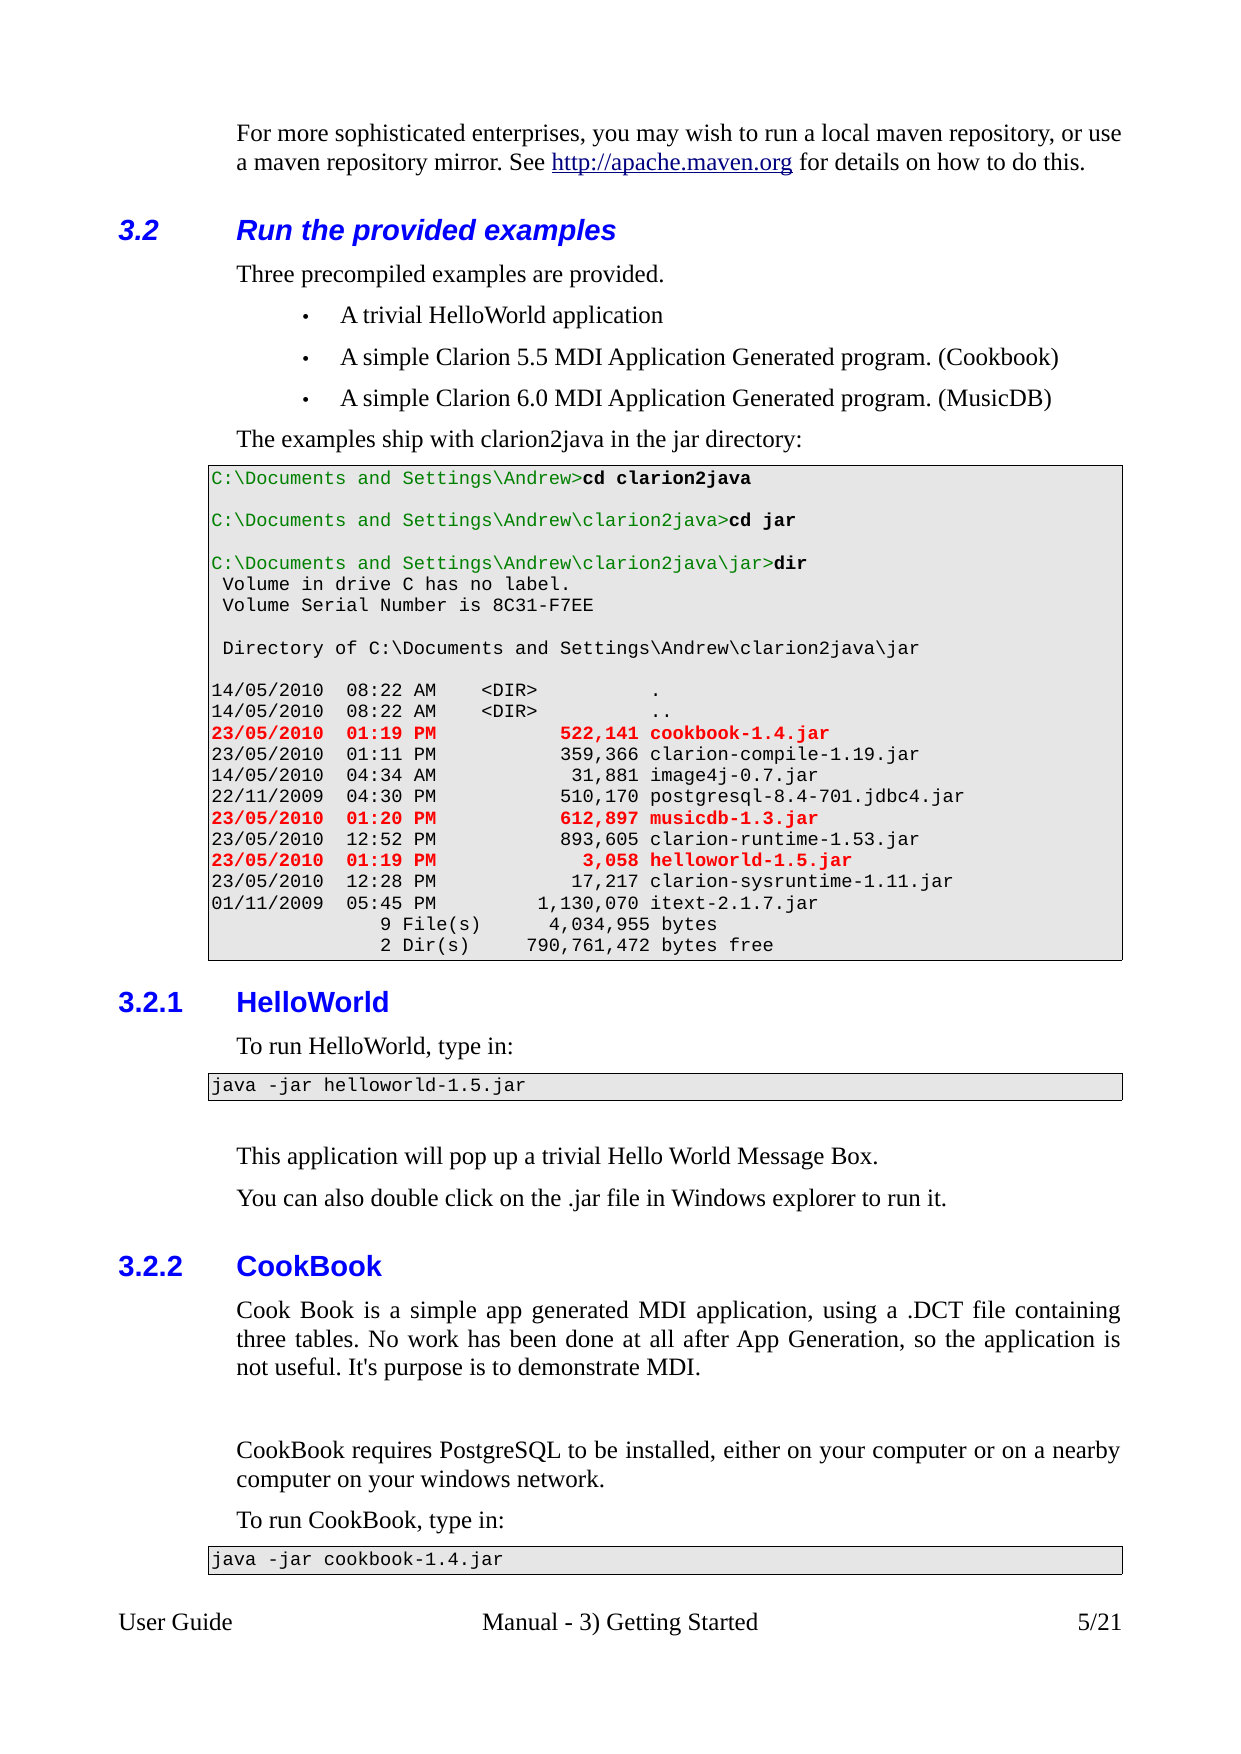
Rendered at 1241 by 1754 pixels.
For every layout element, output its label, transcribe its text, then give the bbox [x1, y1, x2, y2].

text You can also double click on the .jar file in Windows explorer to run it. [236, 1183, 1122, 1211]
text Volume in drive C has no label. [209, 572, 1122, 593]
text CookBook requires PostgreSQL to be installed, either on your computer or on a nearby computer on your windows network. [236, 1435, 1122, 1492]
text To run HelloWorld, type in: [236, 1031, 1122, 1060]
text 23/05/2010 01:19 PM 522,141 cookbook-1.4.jar [209, 720, 1122, 742]
text 22/11/2009 04:30 PM 510,170 postgresql-8.4-701.jdbc4.jar [209, 784, 1122, 805]
list A trivial HelloWorld application [302, 300, 1122, 329]
text 23/05/2010 12:28 PM 17,217 clarion-sysruntime-1.11.jar [209, 869, 1122, 890]
text Cook Book is a simple app generated MDI application, using a .DCT file containing three tables. No work has been done at all after App Generation, so the application is not useful. It's purpose is to demonstrate MDI. [236, 1295, 1122, 1381]
text 9 File(s) 4,034,955 bytes [209, 912, 1122, 933]
text 01/11/2009 05:45 PM 1,130,070 itext-2.1.7.jar [209, 890, 1122, 912]
text java -jar helloworld-1.5.jar [209, 1074, 1122, 1100]
text java -jar cookbook-1.4.jar [209, 1547, 1122, 1574]
subtitle HelloWorld [118, 985, 1122, 1019]
list A simple Clarion 6.0 MDI Application Generated program. (MusicDB) [302, 383, 1122, 412]
text 14/05/2010 08:22 AM <DIR> . [209, 678, 1122, 699]
text The examples ship with clarion2java in the jar directory: [236, 424, 1122, 453]
text 23/05/2010 01:20 PM 612,897 musicdb-1.3.jar [209, 805, 1122, 827]
text 14/05/2010 04:34 AM 31,881 image4j-0.7.jar [209, 763, 1122, 784]
text 14/05/2010 08:22 AM <DIR> .. [209, 699, 1122, 720]
text 23/05/2010 12:52 PM 893,605 clarion-runtime-1.53.jar [209, 827, 1122, 848]
text C:\Documents and Settings\Andrew\clarion2java\jar>dir [209, 550, 1122, 572]
subtitle Run the provided examples [118, 213, 1122, 247]
text To run CookBook, type in: [236, 1505, 1122, 1534]
text C:\Documents and Settings\Andrew>cd clarion2java [209, 466, 1122, 487]
text Volume Serial Number is 8C31-F7EE [209, 593, 1122, 614]
text 23/05/2010 01:19 PM 3,058 helloworld-1.5.jar [209, 848, 1122, 869]
text For more sophisticated enterprises, you may wish to run a local maven repository, or use a maven repository mirror. See http://apache.maven.org for details on how to do this. [236, 118, 1122, 176]
text This application will pop up a trivial Hello World Message Box. [236, 1141, 1122, 1170]
list A simple Clarion 5.5 MDI Application Generated program. (Cookbook) [302, 342, 1122, 370]
text 23/05/2010 01:11 PM 359,366 clarion-compile-1.19.jar [209, 742, 1122, 763]
subtitle CookBook [118, 1249, 1122, 1282]
text C:\Documents and Settings\Andrew\clarion2java>cd jar [209, 508, 1122, 529]
text 2 Dir(s) 790,761,472 bytes free [209, 933, 1122, 960]
text Directory of C:\Documents and Settings\Andrew\clarion2java\jar [209, 635, 1122, 657]
text Three precompiled examples are provided. [236, 259, 1122, 288]
